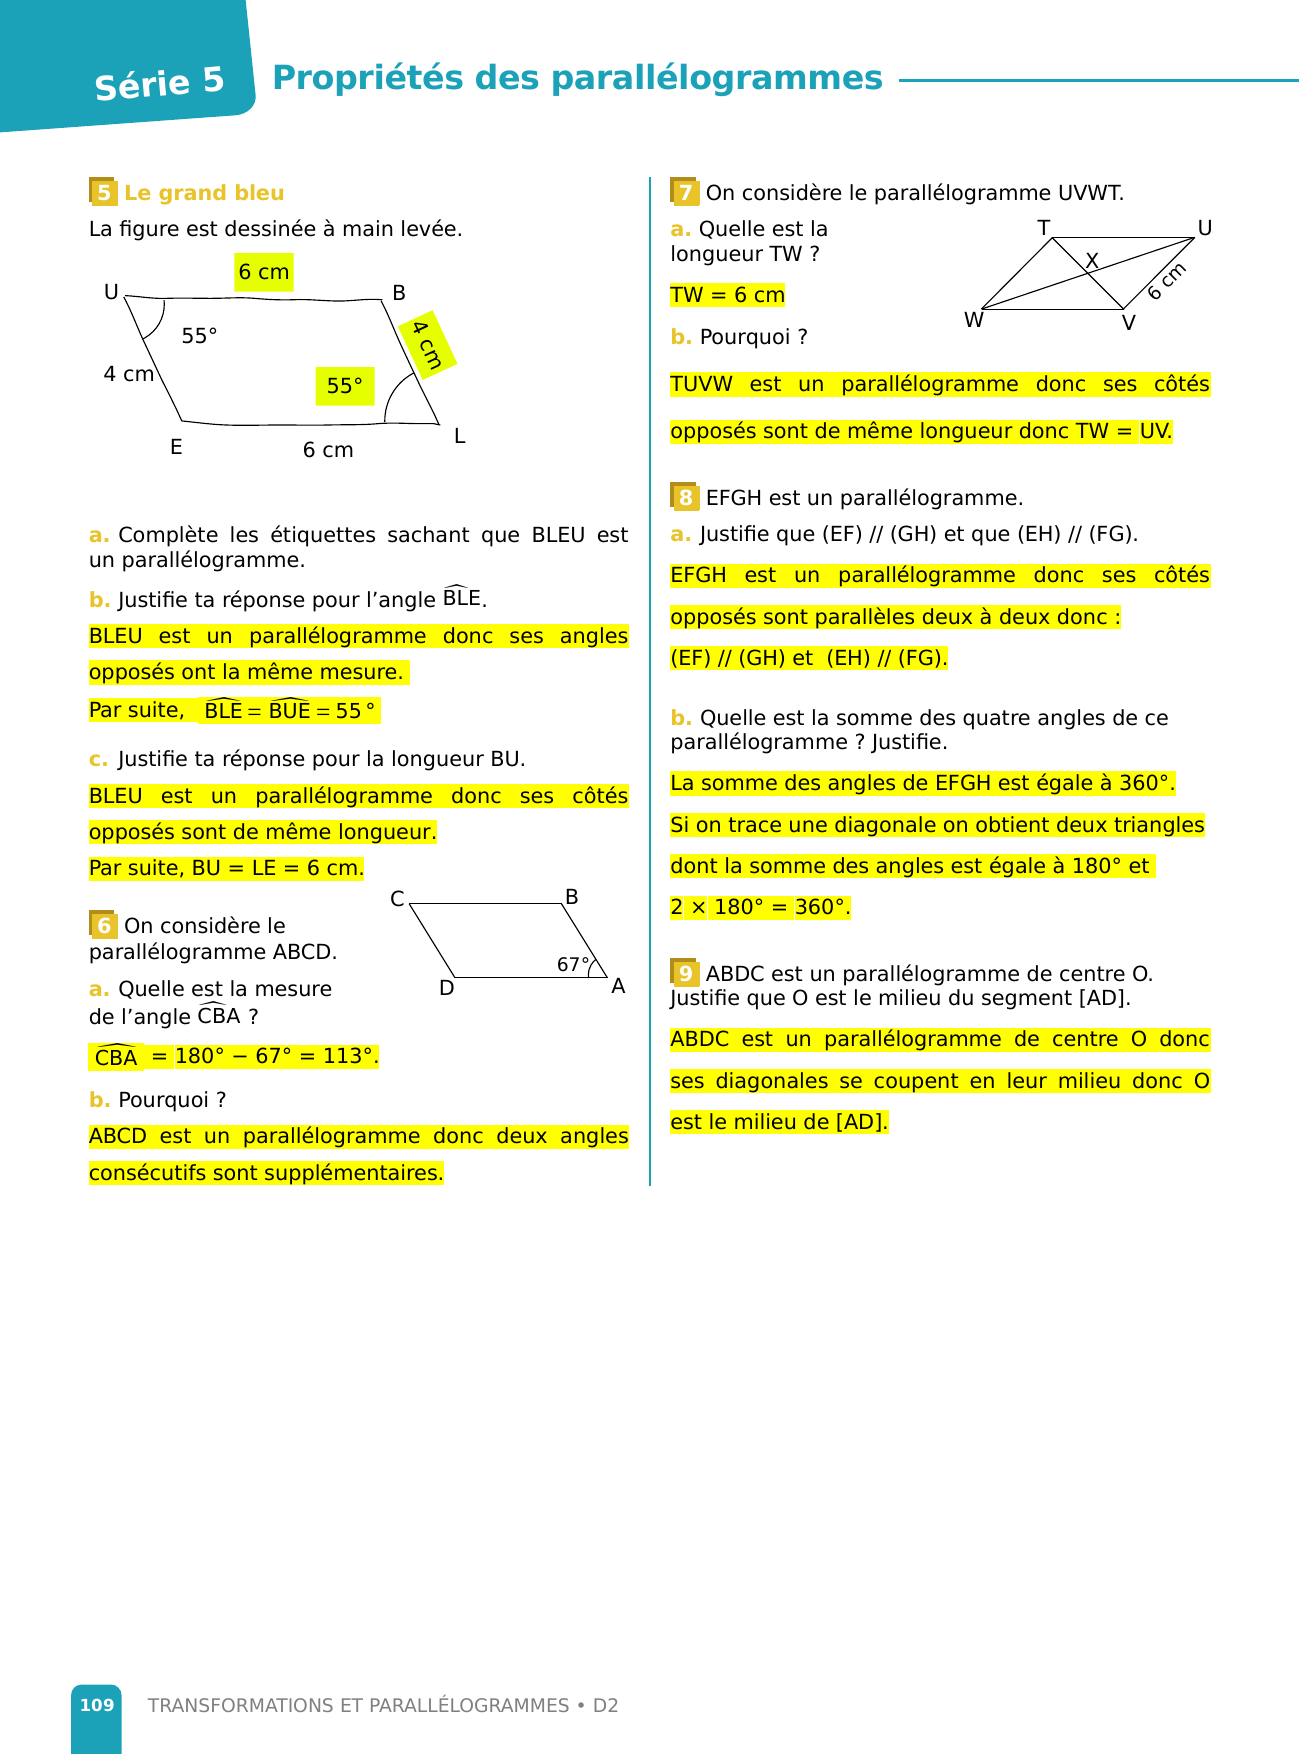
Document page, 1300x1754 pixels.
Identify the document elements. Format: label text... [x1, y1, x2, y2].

subtitle Quelle est la somme des quatre angles de ce parallélogramme ? Justifie. [670, 706, 1211, 754]
list Justifie que (EF) // (GH) et que (EH) // (FG). [670, 522, 1211, 546]
subtitle On considère le parallélogramme UVWT. [696, 177, 1211, 206]
list Quelle est la mesure de l’angle ? [88, 977, 629, 1029]
list Par suite, [381, 697, 629, 724]
list TUVW est un parallélogramme donc ses côtés opposés sont de même longueur donc TW = UV. [670, 349, 1211, 372]
subtitle On considère le parallélogramme ABCD. [567, 910, 629, 965]
list ABDC est un parallélogramme de centre O donc ses diagonales se coupent en leur milieu donc O est le milieu de [AD]. [670, 1052, 1211, 1069]
list = 180° − 67° = 113°. [88, 1029, 629, 1071]
list La figure est dessinée à main levée. [88, 217, 629, 241]
subtitle Le grand bleu [114, 177, 629, 205]
list EFGH est un parallélogramme donc ses côtés opposés sont parallèles deux à deux donc : [670, 546, 1211, 564]
list Si on trace une diagonale on obtient deux triangles dont la somme des angles est égale à 180° et 2 × 180° = 360°. [670, 796, 1211, 920]
list (EF) // (GH) et (EH) // (FG). [670, 629, 1211, 670]
list TW = 6 cm [670, 266, 945, 307]
list Justifie ta réponse pour l’angle . [88, 584, 629, 612]
list ABDC est un parallélogramme de centre O donc ses diagonales se coupent en leur milieu donc O est le milieu de [AD]. [670, 1011, 1211, 1028]
list Par suite, BU = LE = 6 cm. [364, 857, 629, 881]
list TUVW est un parallélogramme donc ses côtés opposés sont de même longueur donc TW = UV. [670, 397, 1211, 444]
list ABCD est un parallélogramme donc deux angles consécutifs sont supplémentaires. [88, 1143, 629, 1185]
subtitle On considère le parallélogramme ABCD. [415, 910, 594, 965]
list Complète les étiquettes sachant que BLEU est un parallélogramme. [88, 524, 629, 572]
subtitle EFGH est un parallélogramme. [696, 482, 1211, 510]
list BLEU est un parallélogramme donc ses côtés opposés sont de même longueur. [88, 784, 629, 844]
list La somme des angles de EFGH est égale à 360°. [670, 754, 1211, 796]
list a. Quelle est la longueur TW ? [670, 217, 1211, 266]
list BLEU est un parallélogramme donc ses angles opposés ont la même mesure. [88, 624, 629, 685]
list ABDC est un parallélogramme de centre O donc ses diagonales se coupent en leur milieu donc O est le milieu de [AD]. [670, 1093, 1211, 1134]
subtitle On considère le parallélogramme ABCD. [88, 910, 445, 965]
subtitle ABDC est un parallélogramme de centre O. Justifie que O est le milieu du segment [AD]. [670, 958, 1211, 1011]
list Pourquoi ? [88, 1088, 629, 1112]
list EFGH est un parallélogramme donc ses côtés opposés sont parallèles deux à deux donc : [670, 588, 1211, 629]
list b. Pourquoi ? [670, 325, 1211, 349]
list Justifie ta réponse pour la longueur BU. [88, 747, 629, 772]
